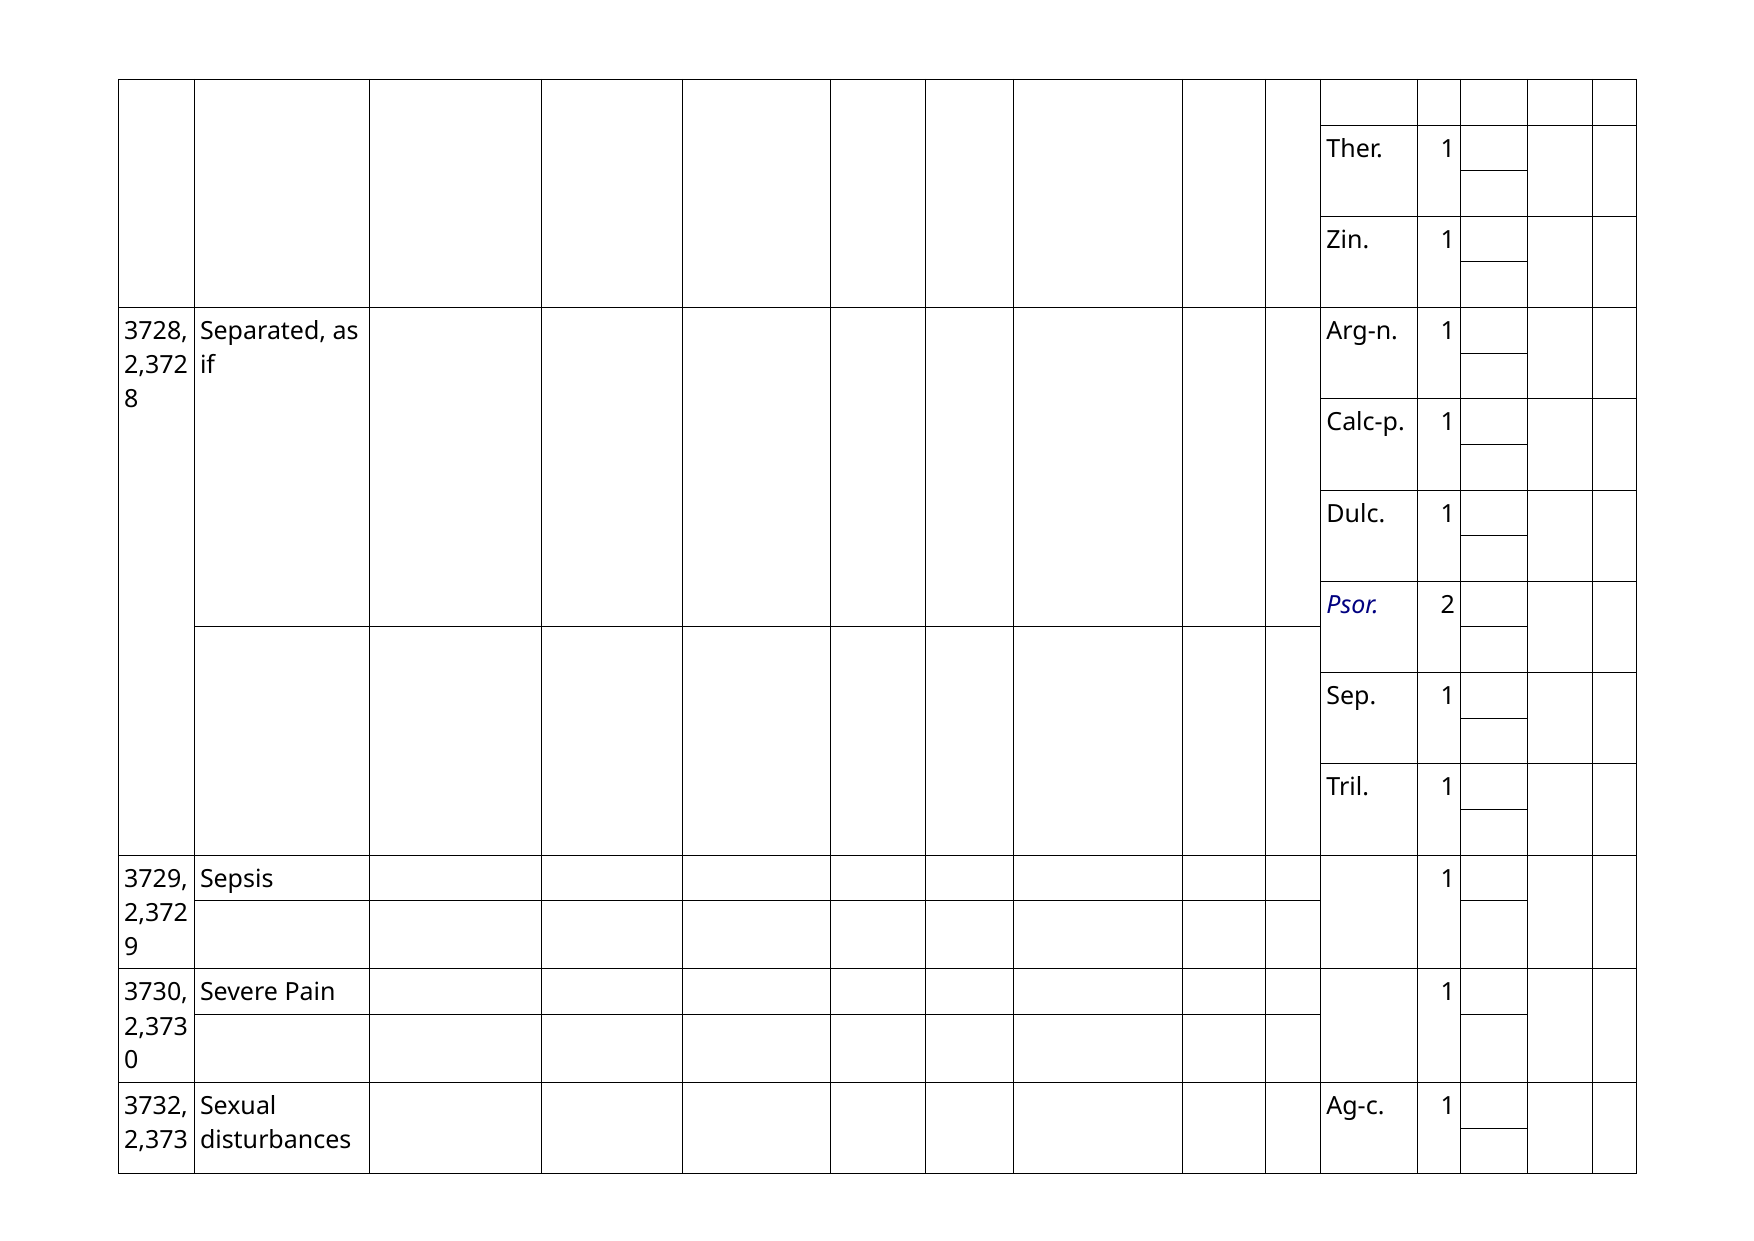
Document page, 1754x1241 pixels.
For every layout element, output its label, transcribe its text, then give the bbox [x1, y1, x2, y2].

table_cell [370, 901, 541, 968]
table_cell [370, 627, 541, 854]
table_cell [1528, 399, 1592, 489]
table_cell [1266, 969, 1320, 1014]
table_cell 1 [1418, 491, 1460, 581]
table_cell 2 [1418, 582, 1460, 672]
table_cell [1528, 582, 1592, 672]
table_cell [683, 856, 830, 900]
table_cell [119, 80, 194, 307]
table_cell 1 [1418, 856, 1460, 968]
table_cell Dulc. [1321, 491, 1417, 581]
table_cell [1528, 969, 1592, 1082]
table_cell [1461, 627, 1527, 672]
table_cell [1593, 126, 1636, 216]
table_cell [1593, 764, 1636, 854]
table_cell [683, 80, 830, 307]
table_cell [370, 856, 541, 900]
table_cell [1461, 810, 1527, 854]
table_cell [1593, 969, 1636, 1082]
table_cell [1528, 1083, 1592, 1173]
table_cell [1461, 354, 1527, 398]
table_cell [831, 1083, 925, 1173]
table_cell [683, 627, 830, 854]
table_cell [542, 901, 682, 968]
table_cell [1528, 126, 1592, 216]
table_cell Separated, as if [195, 308, 369, 626]
table_cell [1183, 627, 1265, 854]
table_cell Ther. [1321, 126, 1417, 216]
table_cell [1461, 1015, 1527, 1082]
table_cell [195, 901, 369, 968]
table_cell [926, 627, 1013, 854]
table_cell [1266, 1083, 1320, 1173]
table_cell Severe Pain [195, 969, 369, 1014]
table_cell Ag-c. [1321, 1083, 1417, 1173]
table_cell [1528, 491, 1592, 581]
table_cell [370, 1015, 541, 1082]
table_cell [1183, 80, 1265, 307]
table_cell Tril. [1321, 764, 1417, 854]
table_cell [1461, 1083, 1527, 1128]
table_cell [831, 80, 925, 307]
table_cell [1321, 856, 1417, 968]
table_cell [1461, 445, 1527, 489]
table_cell [1461, 1129, 1527, 1173]
table_cell Zin. [1321, 217, 1417, 307]
table_cell [831, 901, 925, 968]
table_cell [1418, 80, 1460, 124]
table_cell [1461, 126, 1527, 170]
table_cell [542, 1015, 682, 1082]
table_cell [683, 1083, 830, 1173]
table_cell [1014, 969, 1182, 1014]
table_cell [1183, 901, 1265, 968]
table_cell [1014, 80, 1182, 307]
table_cell [195, 1015, 369, 1082]
table_cell [1528, 80, 1592, 124]
table_cell 1 [1418, 308, 1460, 398]
table_cell 1 [1418, 1083, 1460, 1173]
table_cell 1 [1418, 764, 1460, 854]
table_cell [1593, 308, 1636, 398]
table_cell [926, 308, 1013, 626]
table_cell [683, 308, 830, 626]
table_cell [926, 969, 1013, 1014]
table_cell [1593, 491, 1636, 581]
table_cell [1266, 80, 1320, 307]
table_cell [1183, 308, 1265, 626]
table_cell [1461, 80, 1527, 124]
table_cell [1014, 901, 1182, 968]
table_cell [1014, 627, 1182, 854]
table_cell [1461, 969, 1527, 1014]
table_cell [1183, 1015, 1265, 1082]
table_cell [683, 901, 830, 968]
table_cell 1 [1418, 969, 1460, 1082]
table_cell Sep. [1321, 673, 1417, 763]
table_cell [1461, 764, 1527, 809]
table_cell [195, 627, 369, 854]
table_cell [370, 308, 541, 626]
table_cell [1461, 262, 1527, 307]
table_cell [1528, 764, 1592, 854]
table_cell [1183, 969, 1265, 1014]
table_cell [831, 308, 925, 626]
table_cell [831, 627, 925, 854]
table_cell [542, 1083, 682, 1173]
table_cell [1461, 536, 1527, 581]
table_cell [1593, 856, 1636, 968]
table_cell [1266, 1015, 1320, 1082]
table_cell [1461, 673, 1527, 718]
table_cell Sexual disturbances [195, 1083, 369, 1173]
table_cell [926, 1015, 1013, 1082]
table_cell 3729,2,3729 [119, 856, 194, 968]
table_cell 3728,2,3728 [119, 308, 194, 854]
table_cell Psor. [1321, 582, 1417, 672]
table_cell [1593, 1083, 1636, 1173]
table_cell [1183, 1083, 1265, 1173]
table_cell [1461, 901, 1527, 968]
table_cell [542, 969, 682, 1014]
table_cell [683, 1015, 830, 1082]
table_cell Arg-n. [1321, 308, 1417, 398]
table_cell Calc-p. [1321, 399, 1417, 489]
table_cell [1183, 856, 1265, 900]
table_cell [1321, 969, 1417, 1082]
table_cell [1528, 856, 1592, 968]
table_cell [1593, 80, 1636, 124]
table_cell [1266, 901, 1320, 968]
table_cell [1321, 80, 1417, 124]
table_cell [370, 80, 541, 307]
table_cell 1 [1418, 399, 1460, 489]
table_cell [926, 901, 1013, 968]
table_cell [1266, 856, 1320, 900]
table_cell [926, 80, 1013, 307]
table_cell 3730,2,3730 [119, 969, 194, 1082]
table_cell [1593, 582, 1636, 672]
table_cell [1461, 171, 1527, 216]
table_cell [831, 856, 925, 900]
table_cell [542, 308, 682, 626]
table_cell [1593, 399, 1636, 489]
table_cell [1528, 217, 1592, 307]
table_cell 1 [1418, 126, 1460, 216]
table_cell 1 [1418, 217, 1460, 307]
table_cell [1461, 217, 1527, 261]
table_cell [1461, 719, 1527, 763]
table_cell [1461, 856, 1527, 900]
table_cell [683, 969, 830, 1014]
table_cell [831, 1015, 925, 1082]
table_cell [370, 969, 541, 1014]
table_cell [926, 1083, 1013, 1173]
table_cell Sepsis [195, 856, 369, 900]
table_cell 1 [1418, 673, 1460, 763]
table_cell [1528, 308, 1592, 398]
table_cell [1528, 673, 1592, 763]
table_cell [926, 856, 1013, 900]
table_cell [831, 969, 925, 1014]
table_cell [1461, 399, 1527, 444]
table_cell [1461, 582, 1527, 626]
table_cell [1461, 308, 1527, 353]
table_cell [195, 80, 369, 307]
table_cell [542, 627, 682, 854]
table_cell [1593, 673, 1636, 763]
table_cell [1461, 491, 1527, 535]
table_cell [1014, 1015, 1182, 1082]
table_cell [370, 1083, 541, 1173]
table_cell [1266, 627, 1320, 854]
table_cell [1014, 1083, 1182, 1173]
table_cell 3732,2,373 [119, 1083, 194, 1173]
table_cell [542, 856, 682, 900]
table_cell [1014, 856, 1182, 900]
table_cell [1266, 308, 1320, 626]
table_cell [1593, 217, 1636, 307]
table_cell [542, 80, 682, 307]
table_cell [1014, 308, 1182, 626]
